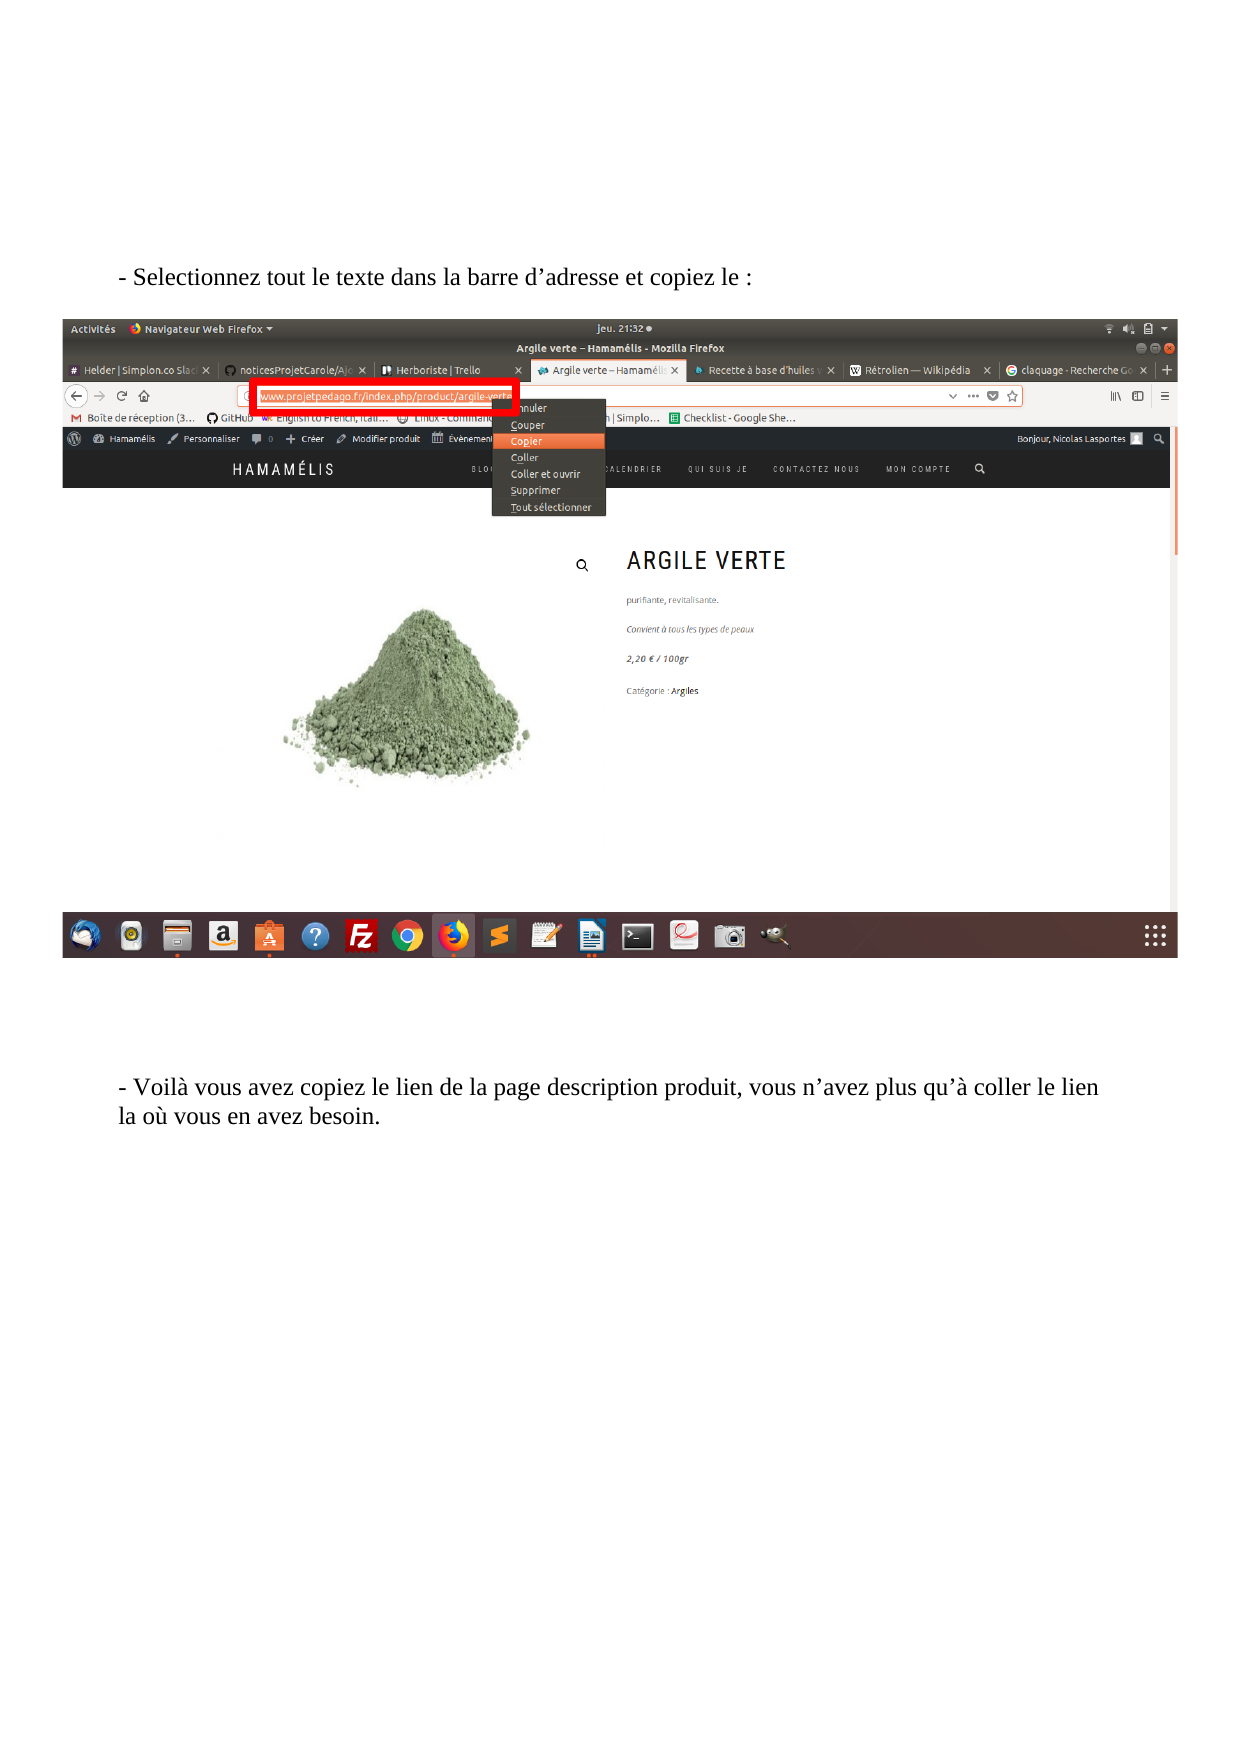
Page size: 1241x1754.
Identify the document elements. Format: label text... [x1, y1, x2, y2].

text - Voilà vous avez copiez le lien de la page description produit, vous n’avez plus qu’à coller le lien la où vous en avez besoin. [118, 1072, 1122, 1130]
text - Selectionnez tout le texte dans la barre d’adresse et copiez le : [118, 262, 1122, 291]
picture [62, 319, 1178, 958]
